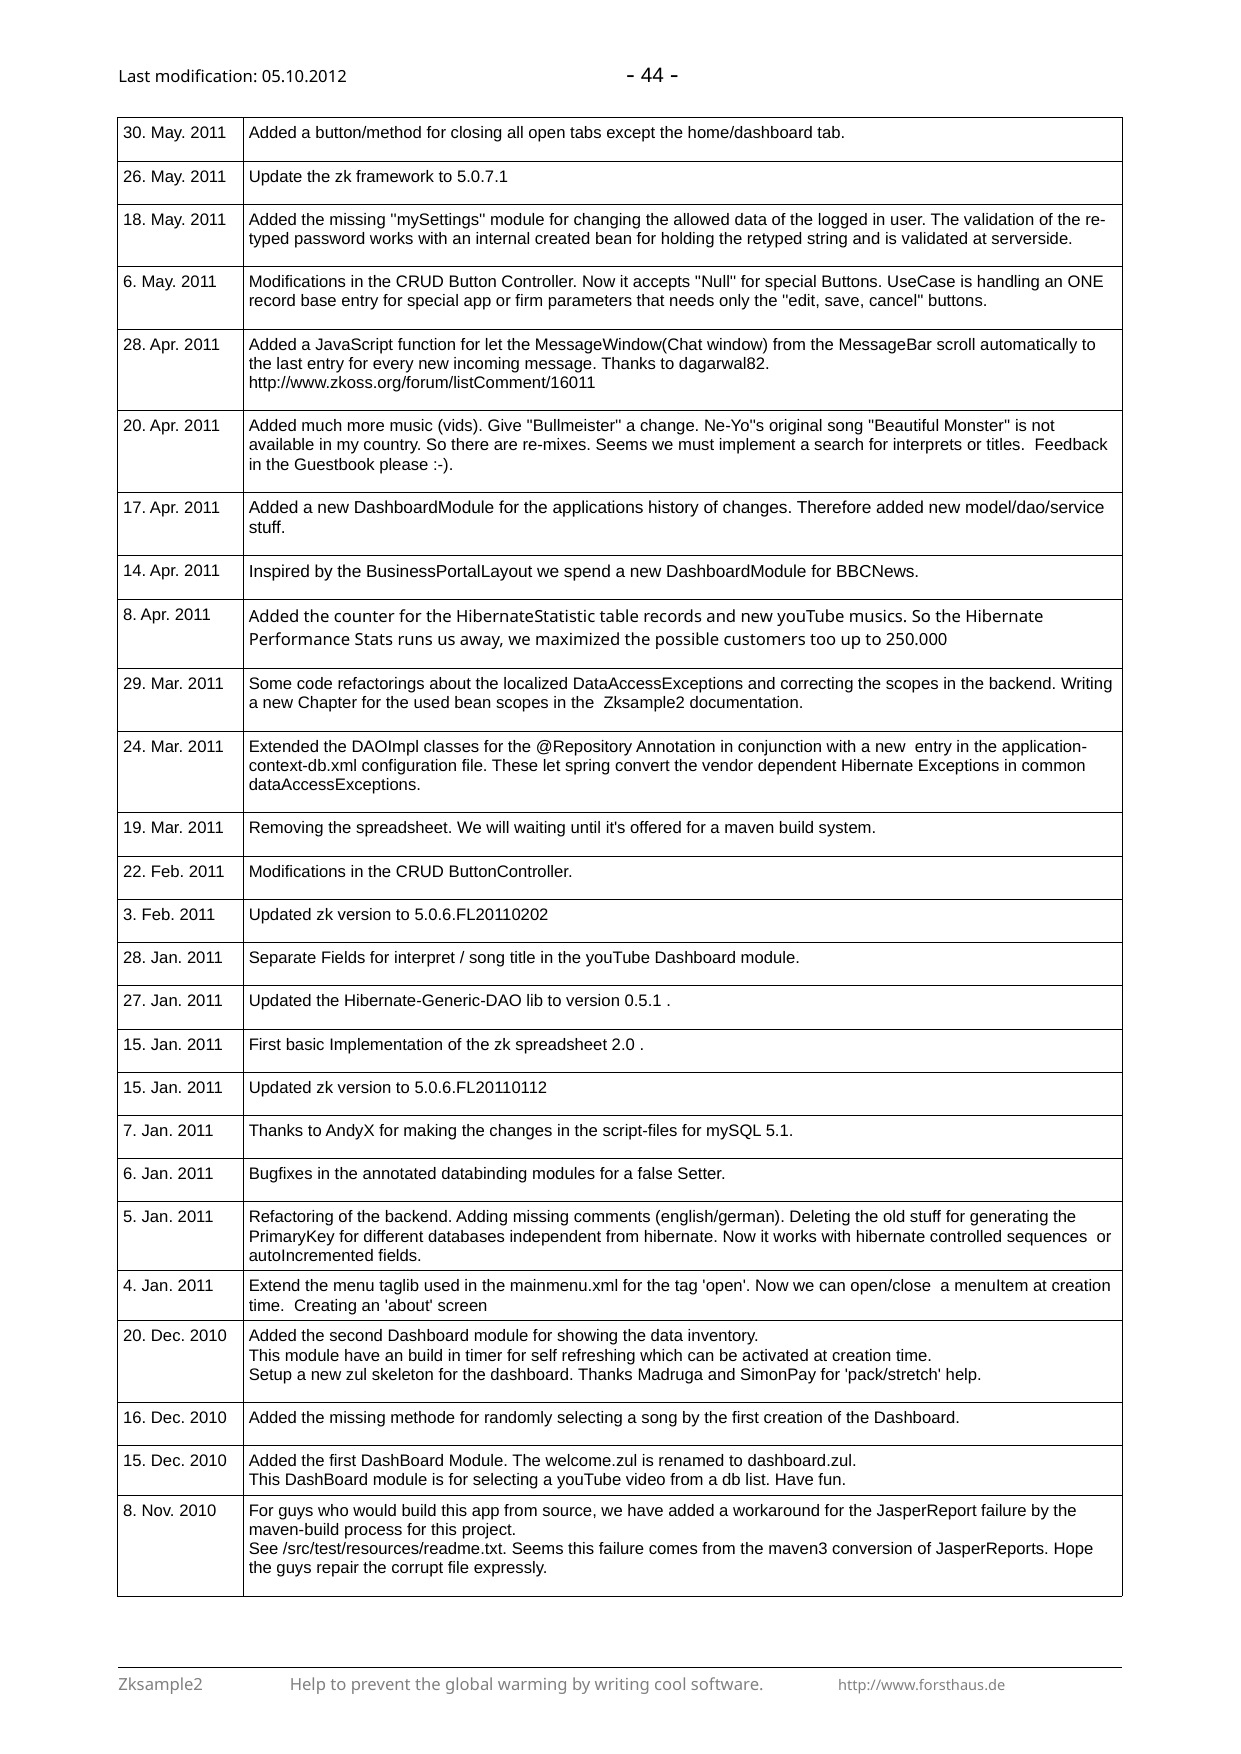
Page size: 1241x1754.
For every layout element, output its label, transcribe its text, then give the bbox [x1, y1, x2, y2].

table_cell 8. Apr. 2011 [118, 600, 243, 668]
table_cell 20. Dez. 2010 [118, 1321, 243, 1402]
table_cell Update the zk framework to 5.0.7.1 [244, 162, 1122, 204]
table_cell First basic Implementation of the zk spreadsheet 2.0 . [244, 1030, 1122, 1072]
table_cell 6. May. 2011 [118, 267, 243, 328]
table_cell Inspired by the BusinessPortalLayout we spend a new DashboardModule for BBCNews. [244, 556, 1122, 599]
table_cell 14. Apr. 2011 [118, 556, 243, 599]
table_cell Removing the spreadsheet. We will waiting until it's offered for a maven build system. [244, 813, 1122, 856]
table_cell Added a button/method for closing all open tabs except the home/dashboard tab. [244, 118, 1122, 161]
table_cell 28. Jan. 2011 [118, 943, 243, 985]
table_cell 5. Jan. 2011 [118, 1202, 243, 1270]
table_cell 8. Nov. 2010 [118, 1496, 243, 1596]
table_cell 26. May. 2011 [118, 162, 243, 204]
table_cell Added much more music (vids). Give ''Bullmeister'' a change. Ne-Yo''s original song ''Beautiful Monster'' is not available in my country. So there are re-mixes. Seems we must implement a search for interprets or titles. Feedback in the Guestbook please :-). [244, 411, 1122, 492]
table_cell Separate Fields for interpret / song title in the youTube Dashboard module. [244, 943, 1122, 985]
table_cell Thanks to AndyX for making the changes in the script-files for mySQL 5.1. [244, 1116, 1122, 1158]
table_cell 18. May. 2011 [118, 205, 243, 266]
table_cell Modifications in the CRUD ButtonController. [244, 857, 1122, 899]
table_cell Added the missing methode for randomly selecting a song by the first creation of the Dashboard. [244, 1403, 1122, 1445]
table_cell 4. Jan. 2011 [118, 1271, 243, 1320]
table_cell 28. Apr. 2011 [118, 330, 243, 410]
table_cell Added the counter for the HibernateStatistic table records and new youTube musics. So the Hibernate Performance Stats runs us away, we maximized the possible customers too up to 250.000 [244, 600, 1122, 668]
table_cell Some code refactorings about the localized DataAccessExceptions and correcting the scopes in the backend. Writing a new Chapter for the used bean scopes in the Zksample2 documentation. [244, 669, 1122, 731]
table_cell Added the missing ''mySettings'' module for changing the allowed data of the logged in user. The validation of the re-typed password works with an internal created bean for holding the retyped string and is validated at serverside. [244, 205, 1122, 266]
table_cell Bugfixes in the annotated databinding modules for a false Setter. [244, 1159, 1122, 1201]
table_cell 3. Feb. 2011 [118, 900, 243, 942]
table_cell For guys who would build this app from source, we have added a workaround for the JasperReport failure by the maven-build process for this project. See /src/test/resources/readme.txt. Seems this failure comes from the maven3 conversion of JasperReports. Hope the guys repair the corrupt file expressly. [244, 1496, 1122, 1596]
table_cell 29. Mar. 2011 [118, 669, 243, 731]
table_cell 7. Jan. 2011 [118, 1116, 243, 1158]
table_cell 15. Jan. 2011 [118, 1030, 243, 1072]
table_cell 15. Dez. 2010 [118, 1446, 243, 1495]
table_cell 20. Apr. 2011 [118, 411, 243, 492]
table_cell Added the second Dashboard module for showing the data inventory. This module have an build in timer for self refreshing which can be activated at creation time. Setup a new zul skeleton for the dashboard. Thanks Madruga and SimonPay for 'pack/stretch' help. [244, 1321, 1122, 1402]
table_cell Added a JavaScript function for let the MessageWindow(Chat window) from the MessageBar scroll automatically to the last entry for every new incoming message. Thanks to dagarwal82. http://www.zkoss.org/forum/listComment/16011 [244, 330, 1122, 410]
table_cell 30. May. 2011 [118, 118, 243, 161]
table_cell 22. Feb. 2011 [118, 857, 243, 899]
table_cell Extend the menu taglib used in the mainmenu.xml for the tag 'open'. Now we can open/close a menuItem at creation time. Creating an 'about' screen [244, 1271, 1122, 1320]
table_cell 15. Jan. 2011 [118, 1073, 243, 1115]
table_cell 16. Dez. 2010 [118, 1403, 243, 1445]
table_cell Updated zk version to 5.0.6.FL20110202 [244, 900, 1122, 942]
table_cell Added the first DashBoard Module. The welcome.zul is renamed to dashboard.zul. This DashBoard module is for selecting a youTube video from a db list. Have fun. [244, 1446, 1122, 1495]
table_cell 6. Jan. 2011 [118, 1159, 243, 1201]
table_cell 24. Mar. 2011 [118, 732, 243, 812]
table_cell Updated the Hibernate-Generic-DAO lib to version 0.5.1 . [244, 986, 1122, 1028]
table_cell Updated zk version to 5.0.6.FL20110112 [244, 1073, 1122, 1115]
table_cell 27. Jan. 2011 [118, 986, 243, 1028]
table_cell 19. Mar. 2011 [118, 813, 243, 856]
table_cell Added a new DashboardModule for the applications history of changes. Therefore added new model/dao/service stuff. [244, 493, 1122, 555]
table_cell Extended the DAOImpl classes for the @Repository Annotation in conjunction with a new entry in the application-context-db.xml configuration file. These let spring convert the vendor dependent Hibernate Exceptions in common dataAccessExceptions. [244, 732, 1122, 812]
table_cell Modifications in the CRUD Button Controller. Now it accepts ''Null'' for special Buttons. UseCase is handling an ONE record base entry for special app or firm parameters that needs only the ''edit, save, cancel'' buttons. [244, 267, 1122, 328]
table_cell Refactoring of the backend. Adding missing comments (english/german). Deleting the old stuff for generating the PrimaryKey for different databases independent from hibernate. Now it works with hibernate controlled sequences or autoIncremented fields. [244, 1202, 1122, 1270]
table_cell 17. Apr. 2011 [118, 493, 243, 555]
